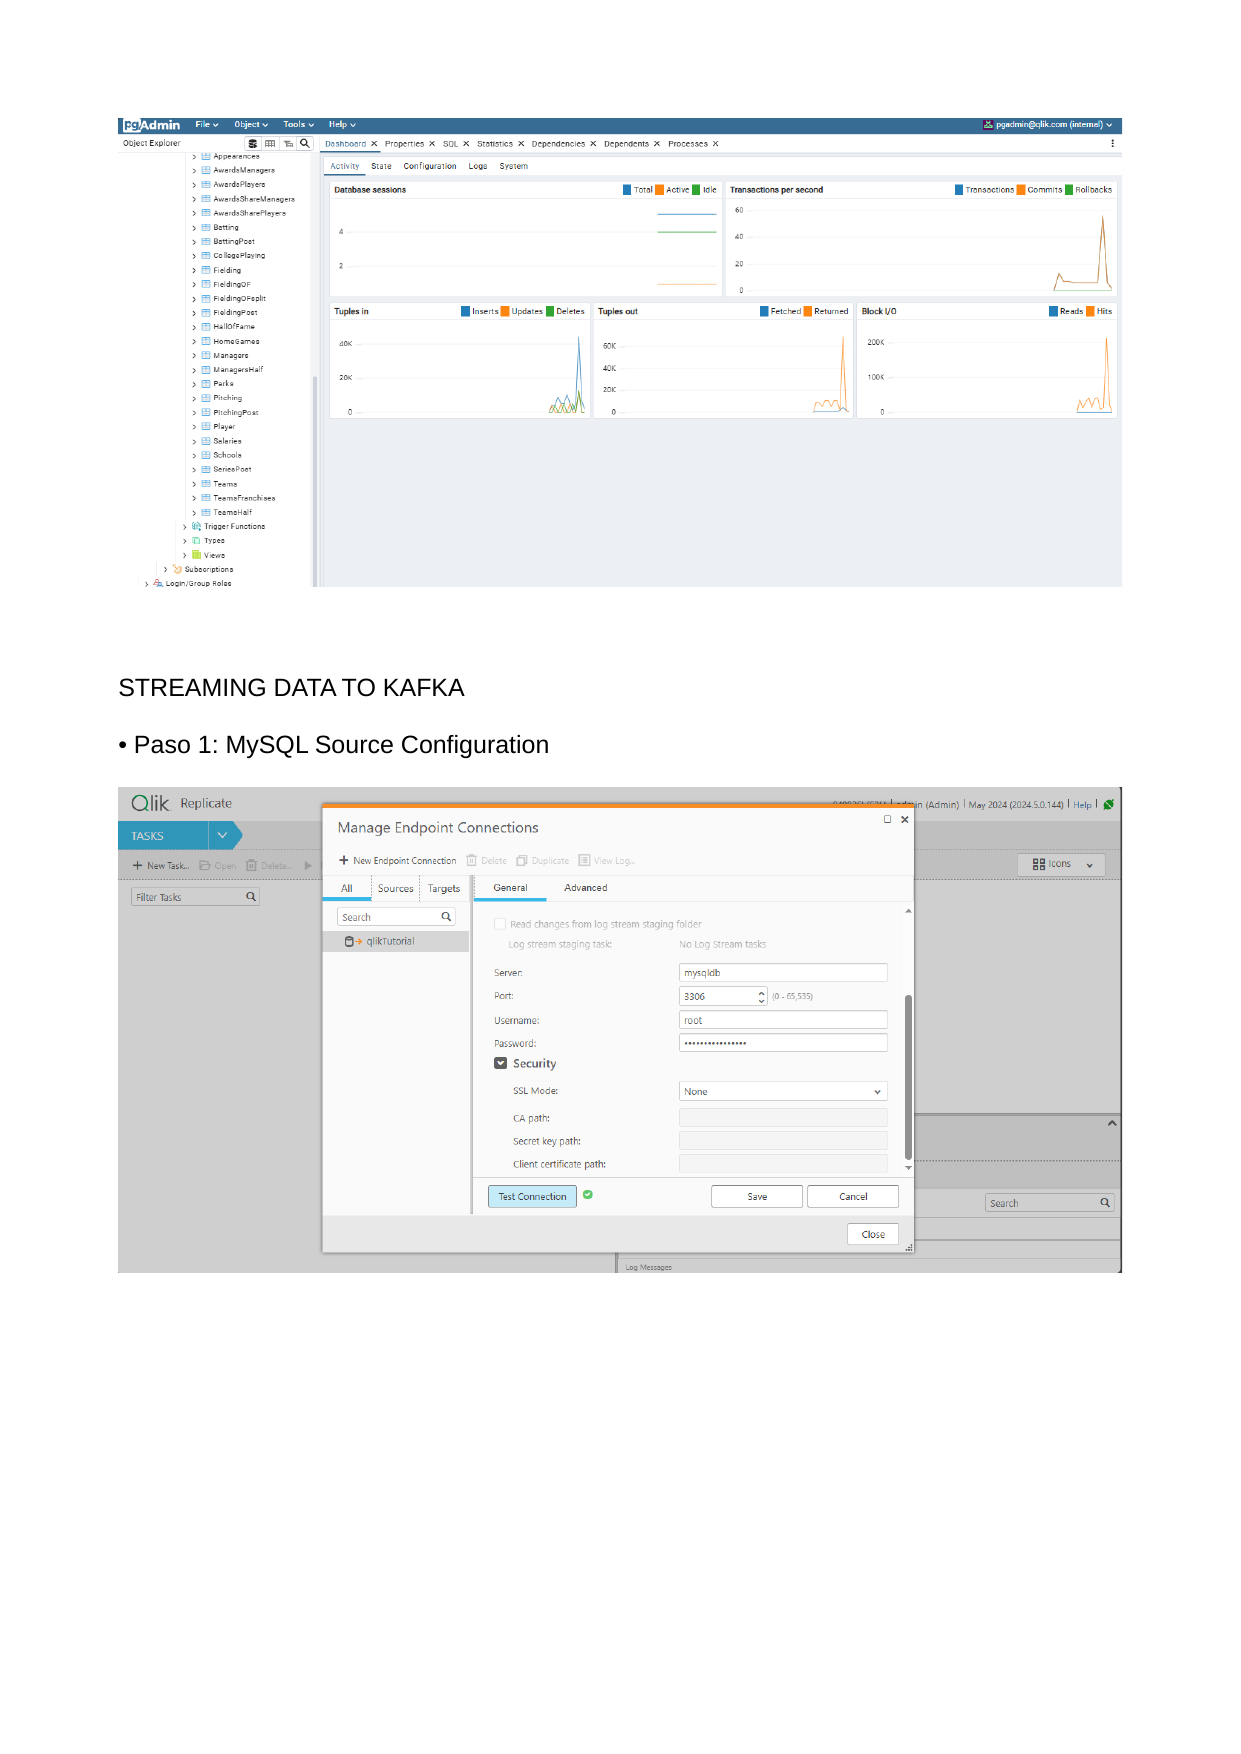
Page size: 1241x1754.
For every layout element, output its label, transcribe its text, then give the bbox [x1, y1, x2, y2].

text STREAMING DATA TO KAFKA [118, 673, 1122, 702]
picture [118, 118, 1123, 587]
picture [118, 787, 1123, 1273]
text • Paso 1: MySQL Source Configuration [118, 730, 1122, 759]
